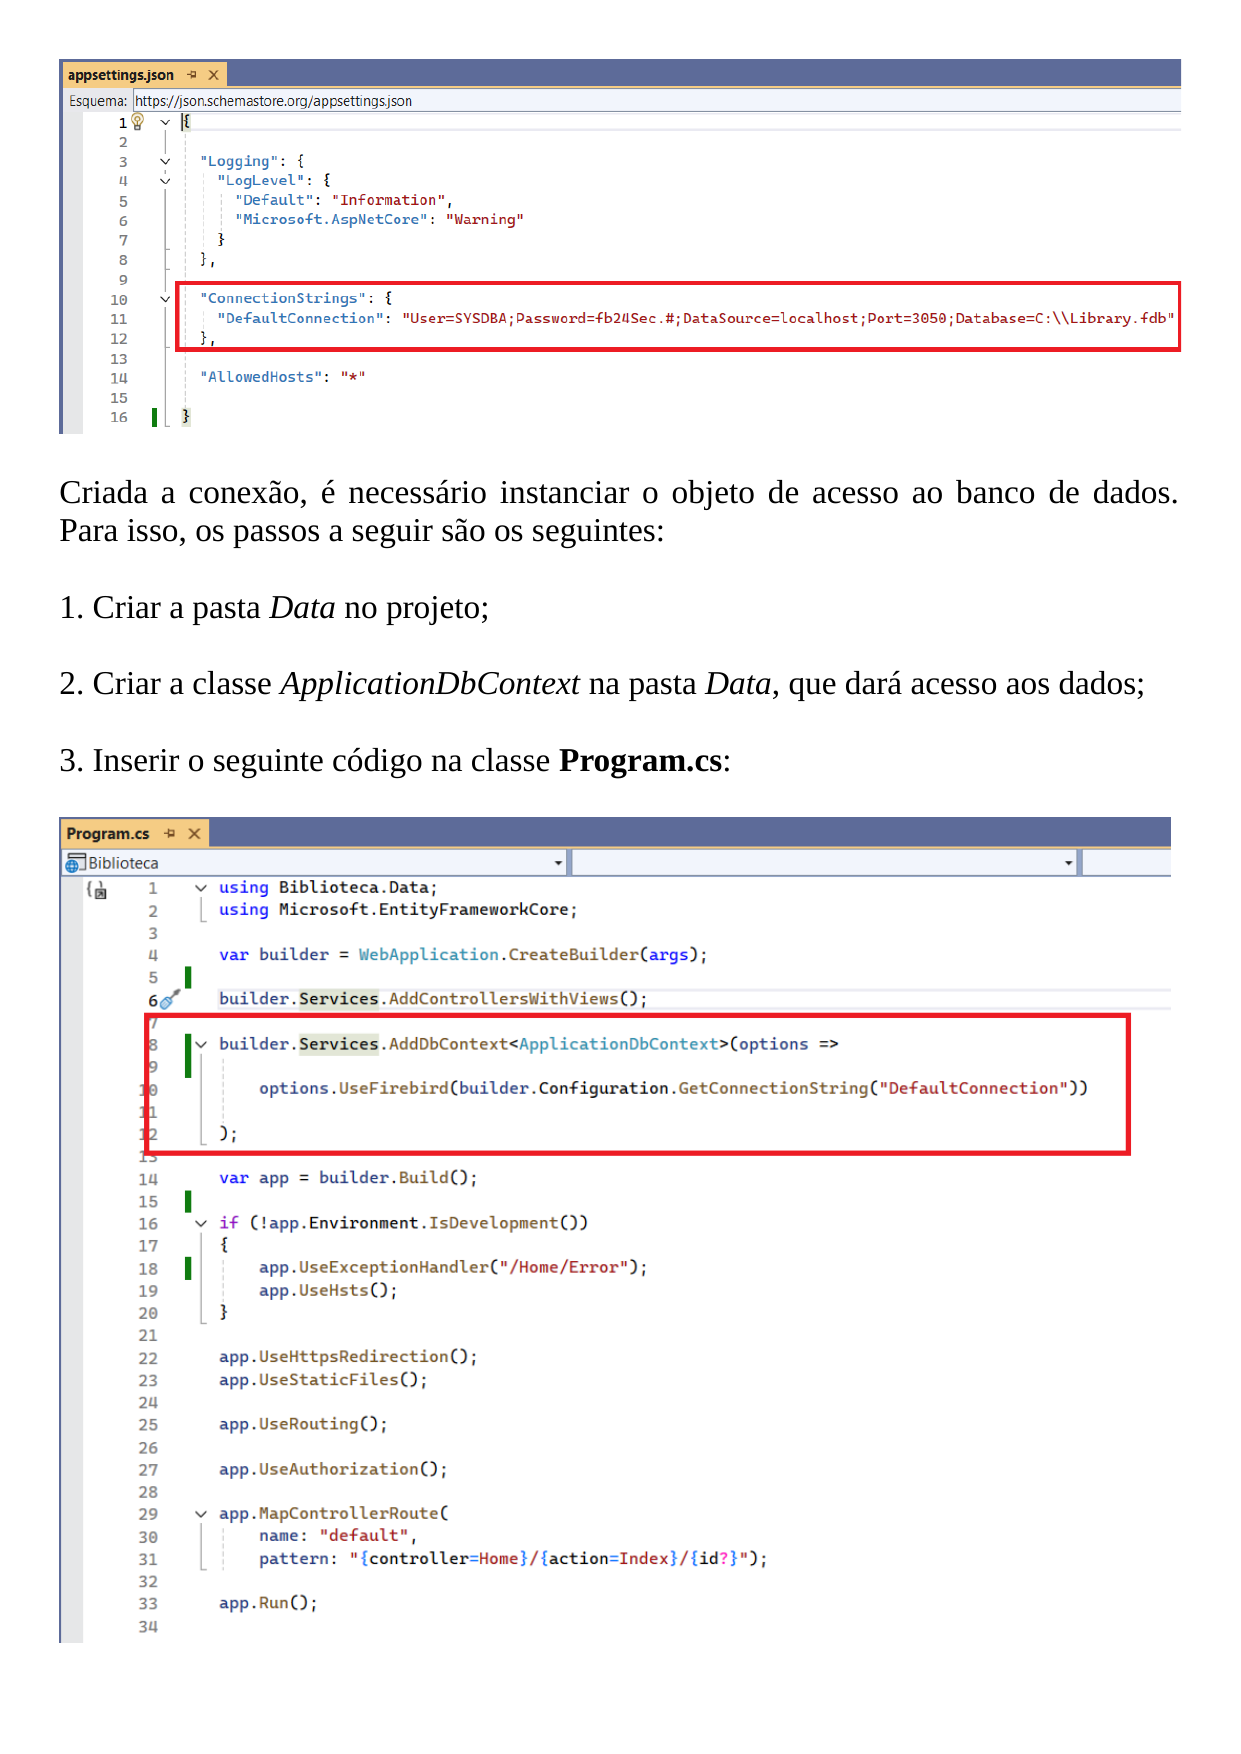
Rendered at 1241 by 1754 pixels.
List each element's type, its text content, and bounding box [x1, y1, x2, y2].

text Criada a conexão, é necessário instanciar o objeto de acesso ao banco de dados. Para isso, os passos a seguir são os seguintes: [59, 472, 1181, 549]
picture [59, 817, 1171, 1643]
picture [59, 59, 1182, 434]
text 1. Criar a pasta Data no projeto; [59, 587, 1181, 625]
text 2. Criar a classe ApplicationDbContext na pasta Data, que dará acesso aos dados; [59, 664, 1181, 702]
text 3. Inserir o seguinte código na classe Program.cs: [59, 740, 1181, 779]
